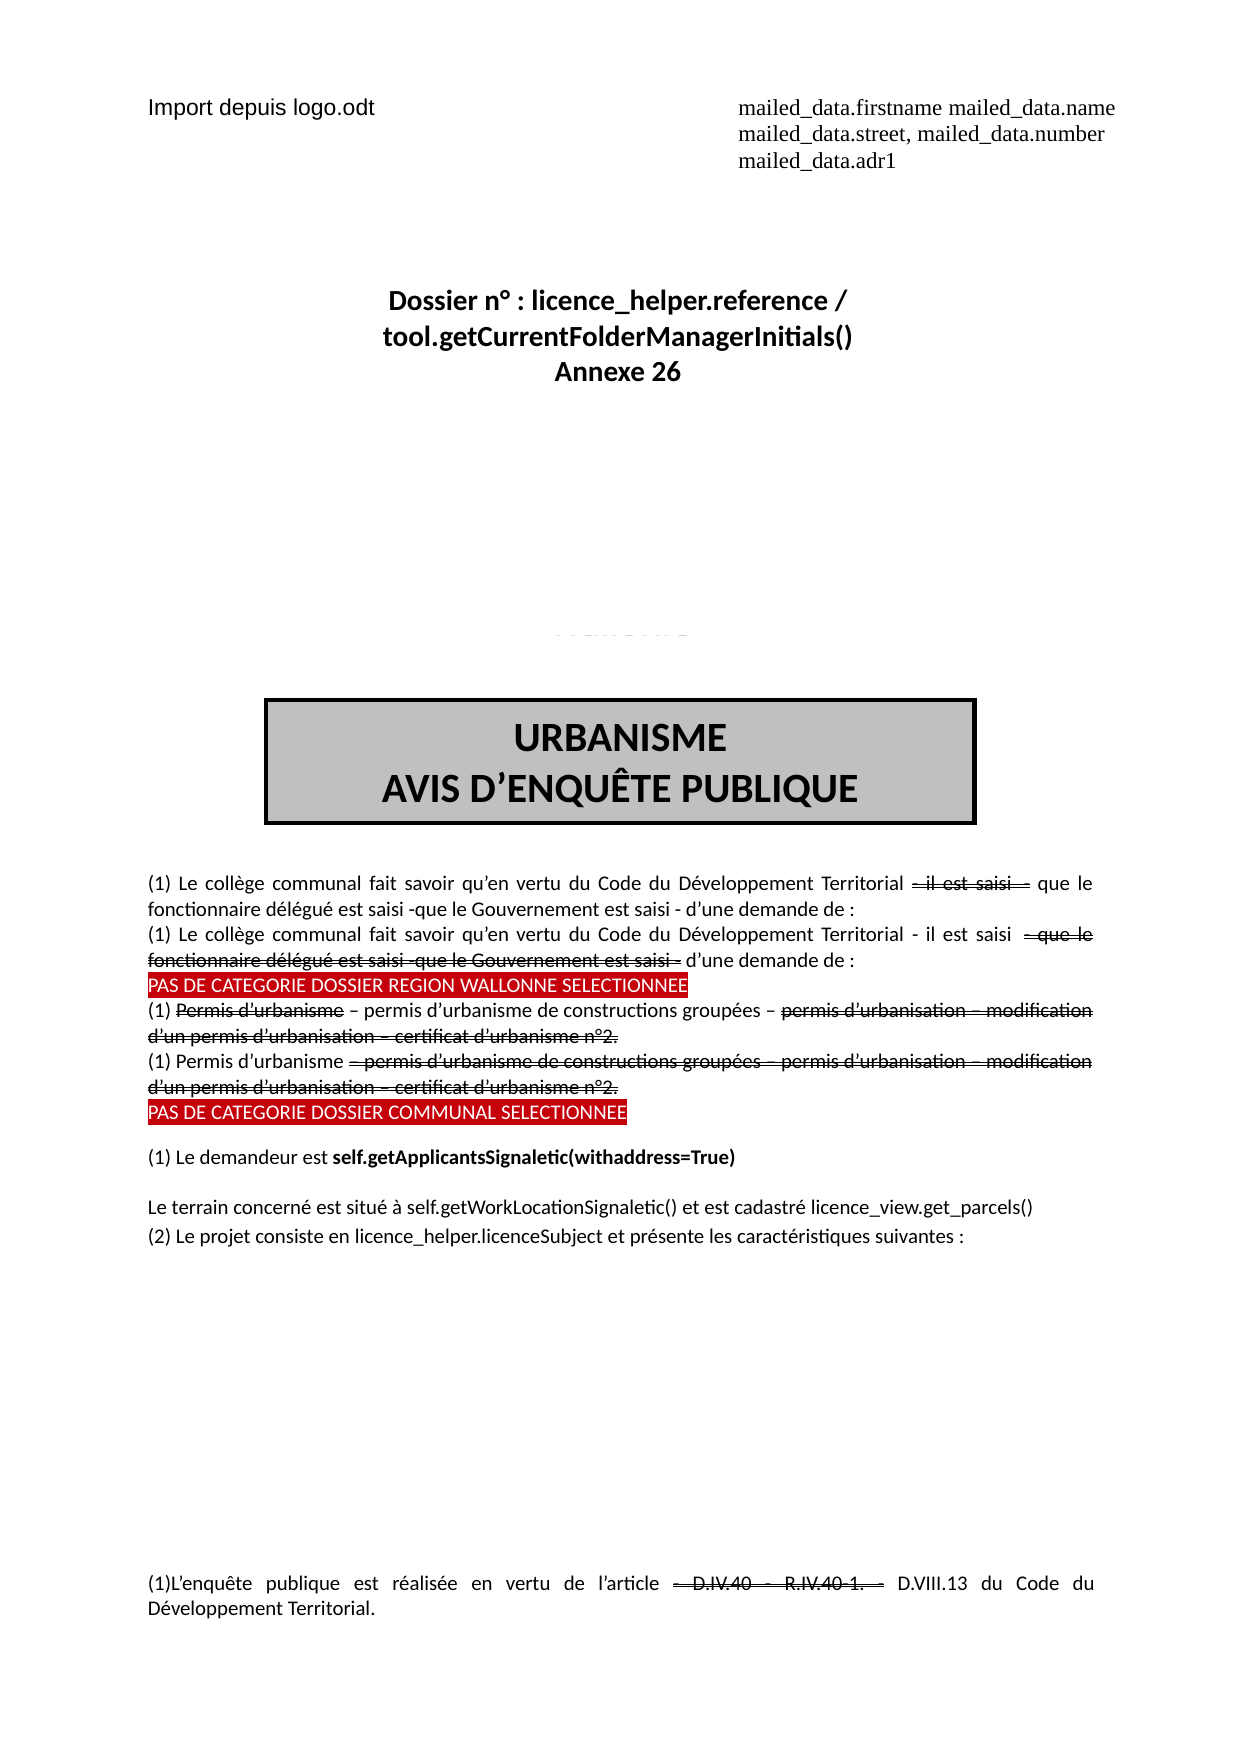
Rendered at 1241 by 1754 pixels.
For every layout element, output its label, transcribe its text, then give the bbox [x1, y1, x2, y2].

list (1) Permis d’urbanisme – permis d’urbanisme de constructions groupées – permis d’urbanisation – modification d’un permis d’urbanisation – certificat d’urbanisme n°2. [148, 998, 1092, 1048]
text (1) Le demandeur est self.getApplicantsSignaletic(withaddress=True) [148, 1144, 1087, 1169]
text Annexe 26 [276, 353, 959, 389]
table_header mailed_data.firstname mailed_data.name mailed_data.street, mailed_data.number mailed_data.adr1 [738, 94, 1152, 241]
list (1) Permis d’urbanisme – permis d’urbanisme de constructions groupées – permis d’urbanisation – modification d’un permis d’urbanisation – certificat d’urbanisme n°2. [148, 1048, 1092, 1099]
text Le terrain concerné est situé à self.getWorkLocationSignaletic() et est cadastré licence_view.get_parcels() [148, 1194, 1087, 1219]
text (2) Le projet consiste en licence_helper.licenceSubject et présente les caractéristiques suivantes : [148, 1223, 1087, 1248]
text URBANISME [277, 711, 964, 762]
list PAS DE CATEGORIE DOSSIER COMMUNAL SELECTIONNEE [148, 1099, 1094, 1125]
text (1) Le collège communal fait savoir qu’en vertu du Code du Développement Territorial - il est saisi - que le fonctionnaire délégué est saisi -que le Gouvernement est saisi - d’une demande de : [148, 921, 1092, 972]
text Dossier n° : licence_helper.reference / tool.getCurrentFolderManagerInitials() [276, 282, 959, 353]
table_header Import depuis logo.odt [148, 94, 738, 241]
text PAS DE CATEGORIE DOSSIER REGION WALLONNE SELECTIONNEE [148, 972, 1092, 998]
text (1) Le collège communal fait savoir qu’en vertu du Code du Développement Territorial - il est saisi - que le fonctionnaire délégué est saisi -que le Gouvernement est saisi - d’une demande de : [148, 871, 1092, 921]
text (1)L’enquête publique est réalisée en vertu de l’article - D.IV.40 - R.IV.40-1. - D.VIII.13 du Code du Développement Territorial. [148, 1570, 1094, 1621]
text AVIS D’ENQUÊTE PUBLIQUE [277, 762, 964, 812]
